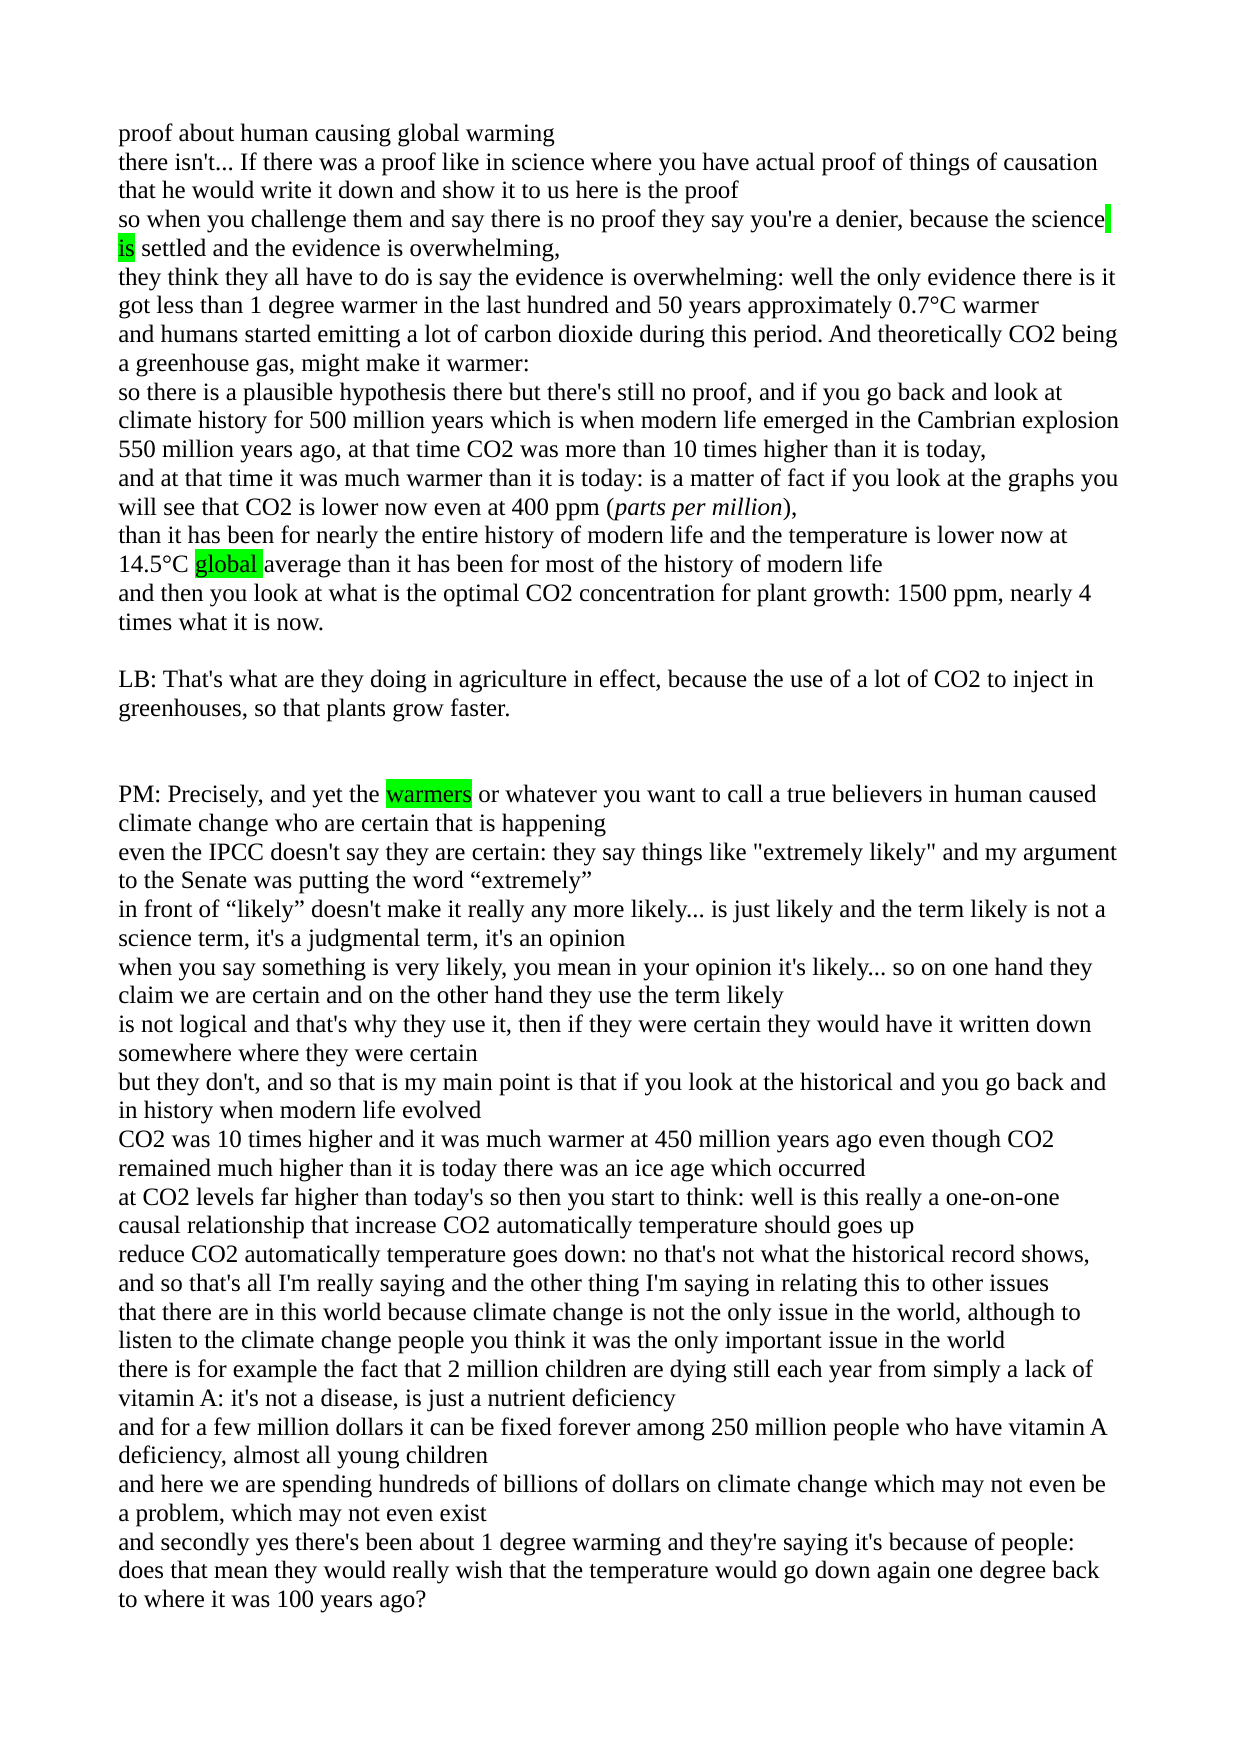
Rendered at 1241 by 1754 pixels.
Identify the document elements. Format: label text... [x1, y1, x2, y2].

text and then you look at what is the optimal CO2 concentration for plant growth: 1500 ppm, nearly 4 times what it is now. [118, 578, 1122, 636]
text CO2 was 10 times higher and it was much warmer at 450 million years ago even though CO2 remained much higher than it is today there was an ice age which occurred [118, 1124, 1122, 1182]
text LB: That's what are they doing in agriculture in effect, because the use of a lot of CO2 to inject in greenhouses, so that plants grow faster. [118, 664, 1122, 722]
text there isn't... If there was a proof like in science where you have actual proof of things of causation that he would write it down and show it to us here is the proof [118, 147, 1122, 204]
text PM: Precisely, and yet the warmers or whatever you want to call a true believers in human caused climate change who are certain that is happening [118, 779, 1122, 837]
text so there is a plausible hypothesis there but there's still no proof, and if you go back and look at climate history for 500 million years which is when modern life emerged in the Cambrian explosion [118, 377, 1122, 434]
text proof about human causing global warming [118, 118, 1122, 147]
text and at that time it was much warmer than it is today: is a matter of fact if you look at the graphs you will see that CO2 is lower now even at 400 ppm (parts per million), [118, 463, 1122, 521]
text so when you challenge them and say there is no proof they say you're a denier, because the science is settled and the evidence is overwhelming, [118, 204, 1122, 262]
text they think they all have to do is say the evidence is overwhelming: well the only evidence there is it got less than 1 degree warmer in the last hundred and 50 years approximately 0.7°C warmer [118, 262, 1122, 319]
text and here we are spending hundreds of billions of dollars on climate change which may not even be a problem, which may not even exist [118, 1469, 1122, 1527]
text in front of “likely” doesn't make it really any more likely... is just likely and the term likely is not a science term, it's a judgmental term, it's an opinion [118, 894, 1122, 952]
text and secondly yes there's been about 1 degree warming and they're saying it's because of people: does that mean they would really wish that the temperature would go down again one degree back to where it was 100 years ago? [118, 1527, 1122, 1613]
text 550 million years ago, at that time CO2 was more than 10 times higher than it is today, [118, 434, 1122, 463]
text even the IPCC doesn't say they are certain: they say things like "extremely likely" and my argument to the Senate was putting the word “extremely” [118, 837, 1122, 894]
text and humans started emitting a lot of carbon dioxide during this period. And theoretically CO2 being a greenhouse gas, might make it warmer: [118, 319, 1122, 377]
text that there are in this world because climate change is not the only issue in the world, although to listen to the climate change people you think it was the only important issue in the world [118, 1297, 1122, 1354]
text and for a few million dollars it can be fixed forever among 250 million people who have vitamin A deficiency, almost all young children [118, 1412, 1122, 1469]
text than it has been for nearly the entire history of modern life and the temperature is lower now at 14.5°C global average than it has been for most of the history of modern life [118, 521, 1122, 578]
text reduce CO2 automatically temperature goes down: no that's not what the historical record shows, and so that's all I'm really saying and the other thing I'm saying in relating this to other issues [118, 1239, 1122, 1297]
text when you say something is very likely, you mean in your opinion it's likely... so on one hand they claim we are certain and on the other hand they use the term likely [118, 952, 1122, 1009]
text there is for example the fact that 2 million children are dying still each year from simply a lack of vitamin A: it's not a disease, is just a nutrient deficiency [118, 1354, 1122, 1412]
text but they don't, and so that is my main point is that if you look at the historical and you go back and in history when modern life evolved [118, 1067, 1122, 1124]
text is not logical and that's why they use it, then if they were certain they would have it written down somewhere where they were certain [118, 1009, 1122, 1067]
text at CO2 levels far higher than today's so then you start to think: well is this really a one-on-one causal relationship that increase CO2 automatically temperature should goes up [118, 1182, 1122, 1239]
